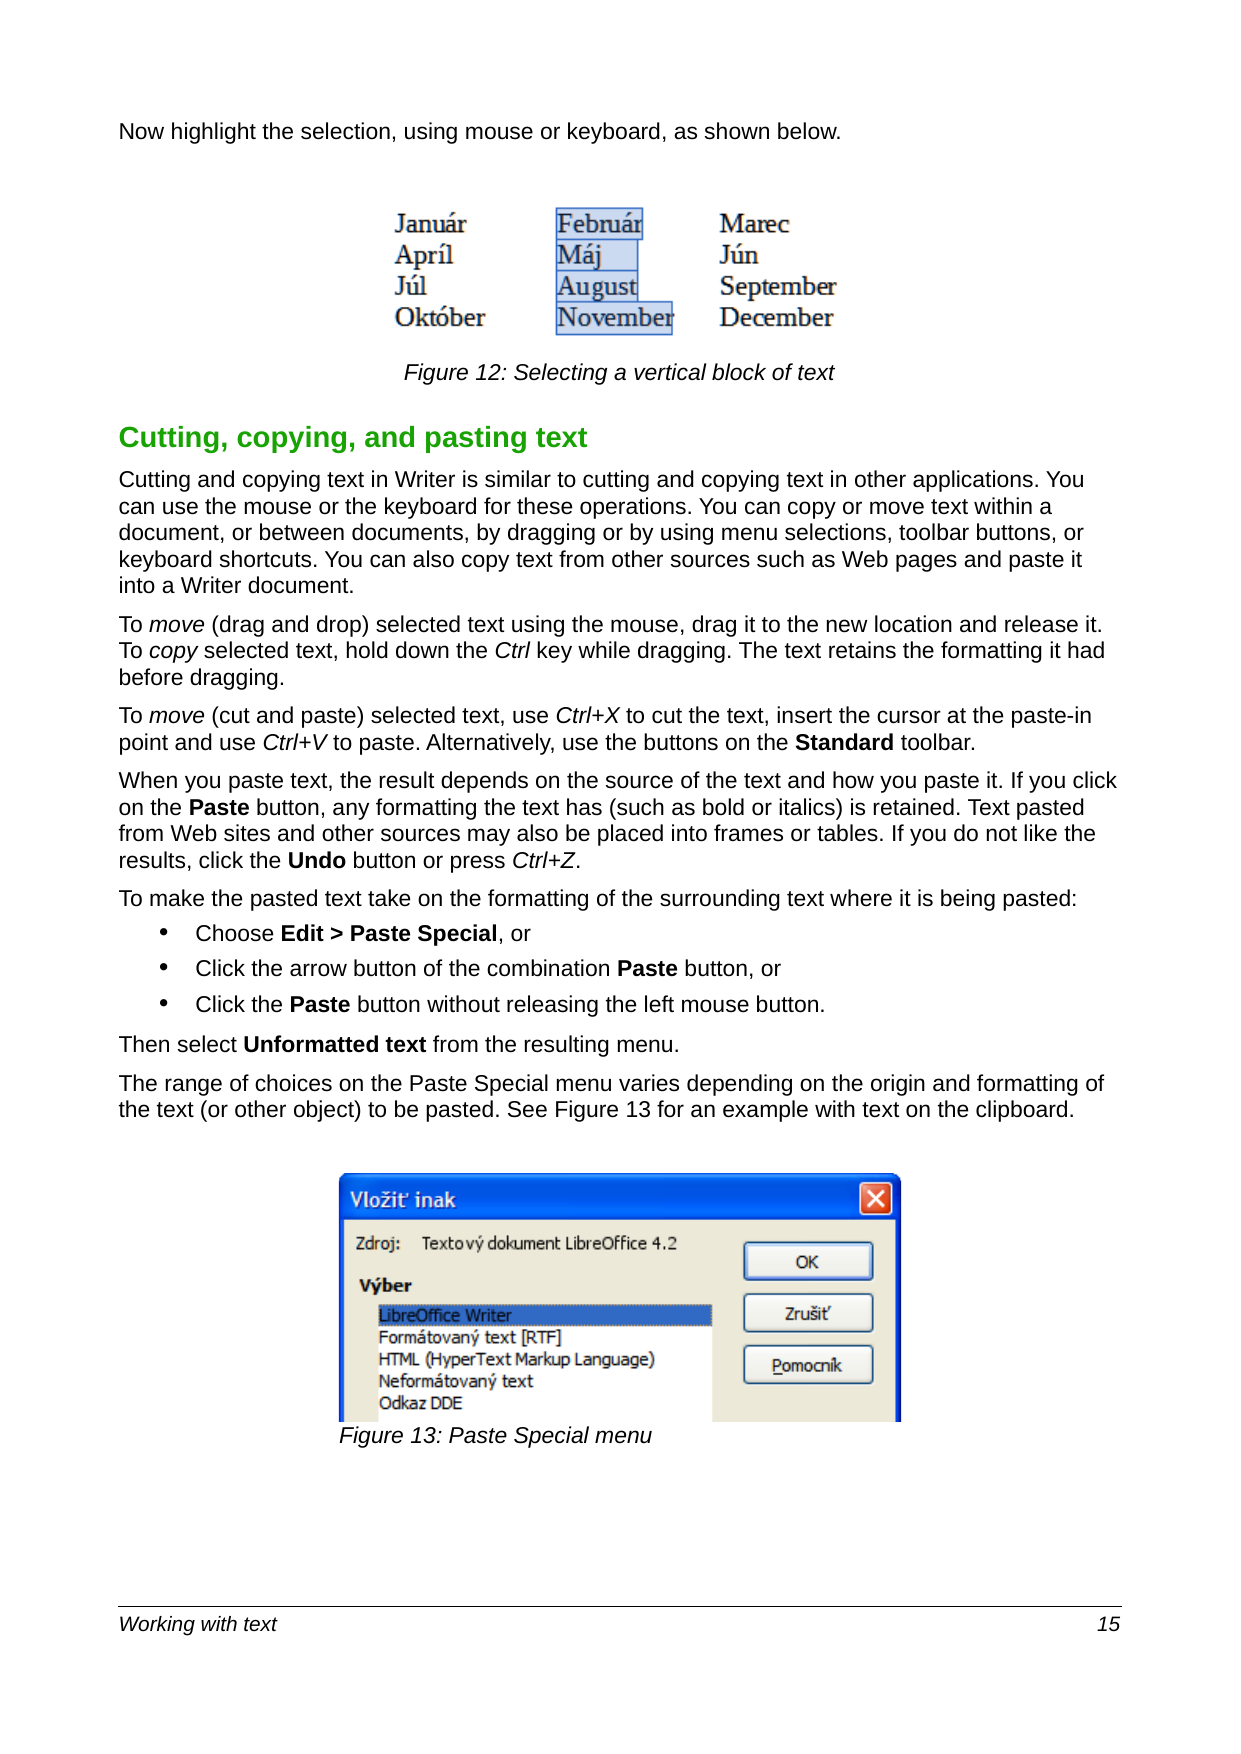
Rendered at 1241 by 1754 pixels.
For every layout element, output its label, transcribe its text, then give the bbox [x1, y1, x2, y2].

picture [378, 190, 862, 359]
text Then select Unformatted text from the resulting menu. [118, 1031, 1122, 1057]
text Figure 13: Paste Special menu [339, 1422, 901, 1448]
text When you paste text, the result depends on the source of the text and how you paste it. If you click on the Paste button, any formatting the text has (such as bold or italics) is retained. Text pasted from Web sites and other sources may also be placed into frames or tables. If you do not like the results, click the Undo button or press Ctrl+Z. [118, 767, 1122, 873]
text To move (drag and drop) selected text using the mouse, drag it to the new location and release it. To copy selected text, hold down the Ctrl key while dragging. The text retains the formatting it had before dragging. [118, 611, 1122, 690]
list Choose Edit > Paste Special, or [156, 918, 1122, 947]
list Click the arrow button of the combination Paste button, or [156, 954, 1122, 983]
text Cutting and copying text in Writer is similar to cutting and copying text in other applications. You can use the mouse or the keyboard for these operations. You can copy or move text within a document, or between documents, by dragging or by using menu selections, toolbar buttons, or keyboard shortcuts. You can also copy text from other sources such as Web pages and paste it into a Writer document. [118, 466, 1122, 598]
list Click the Paste button without releasing the left mouse button. [156, 989, 1122, 1018]
text Figure 12: Selecting a vertical block of text [354, 196, 886, 385]
text To move (cut and paste) selected text, use Ctrl+X to cut the text, insert the cursor at the paste-in point and use Ctrl+V to paste. Alternatively, use the buttons on the Standard toolbar. [118, 702, 1122, 755]
picture [338, 1173, 902, 1422]
subtitle Cutting, copying, and pasting text [118, 421, 1122, 454]
text The range of choices on the Paste Special menu varies depending on the origin and formatting of the text (or other object) to be pasted. See Figure 13 for an example with text on the clipboard. [118, 1069, 1122, 1122]
list To make the pasted text take on the formatting of the surrounding text where it is being pasted: [118, 885, 1122, 912]
text Now highlight the selection, using mouse or keyboard, as shown below. [118, 118, 1122, 145]
